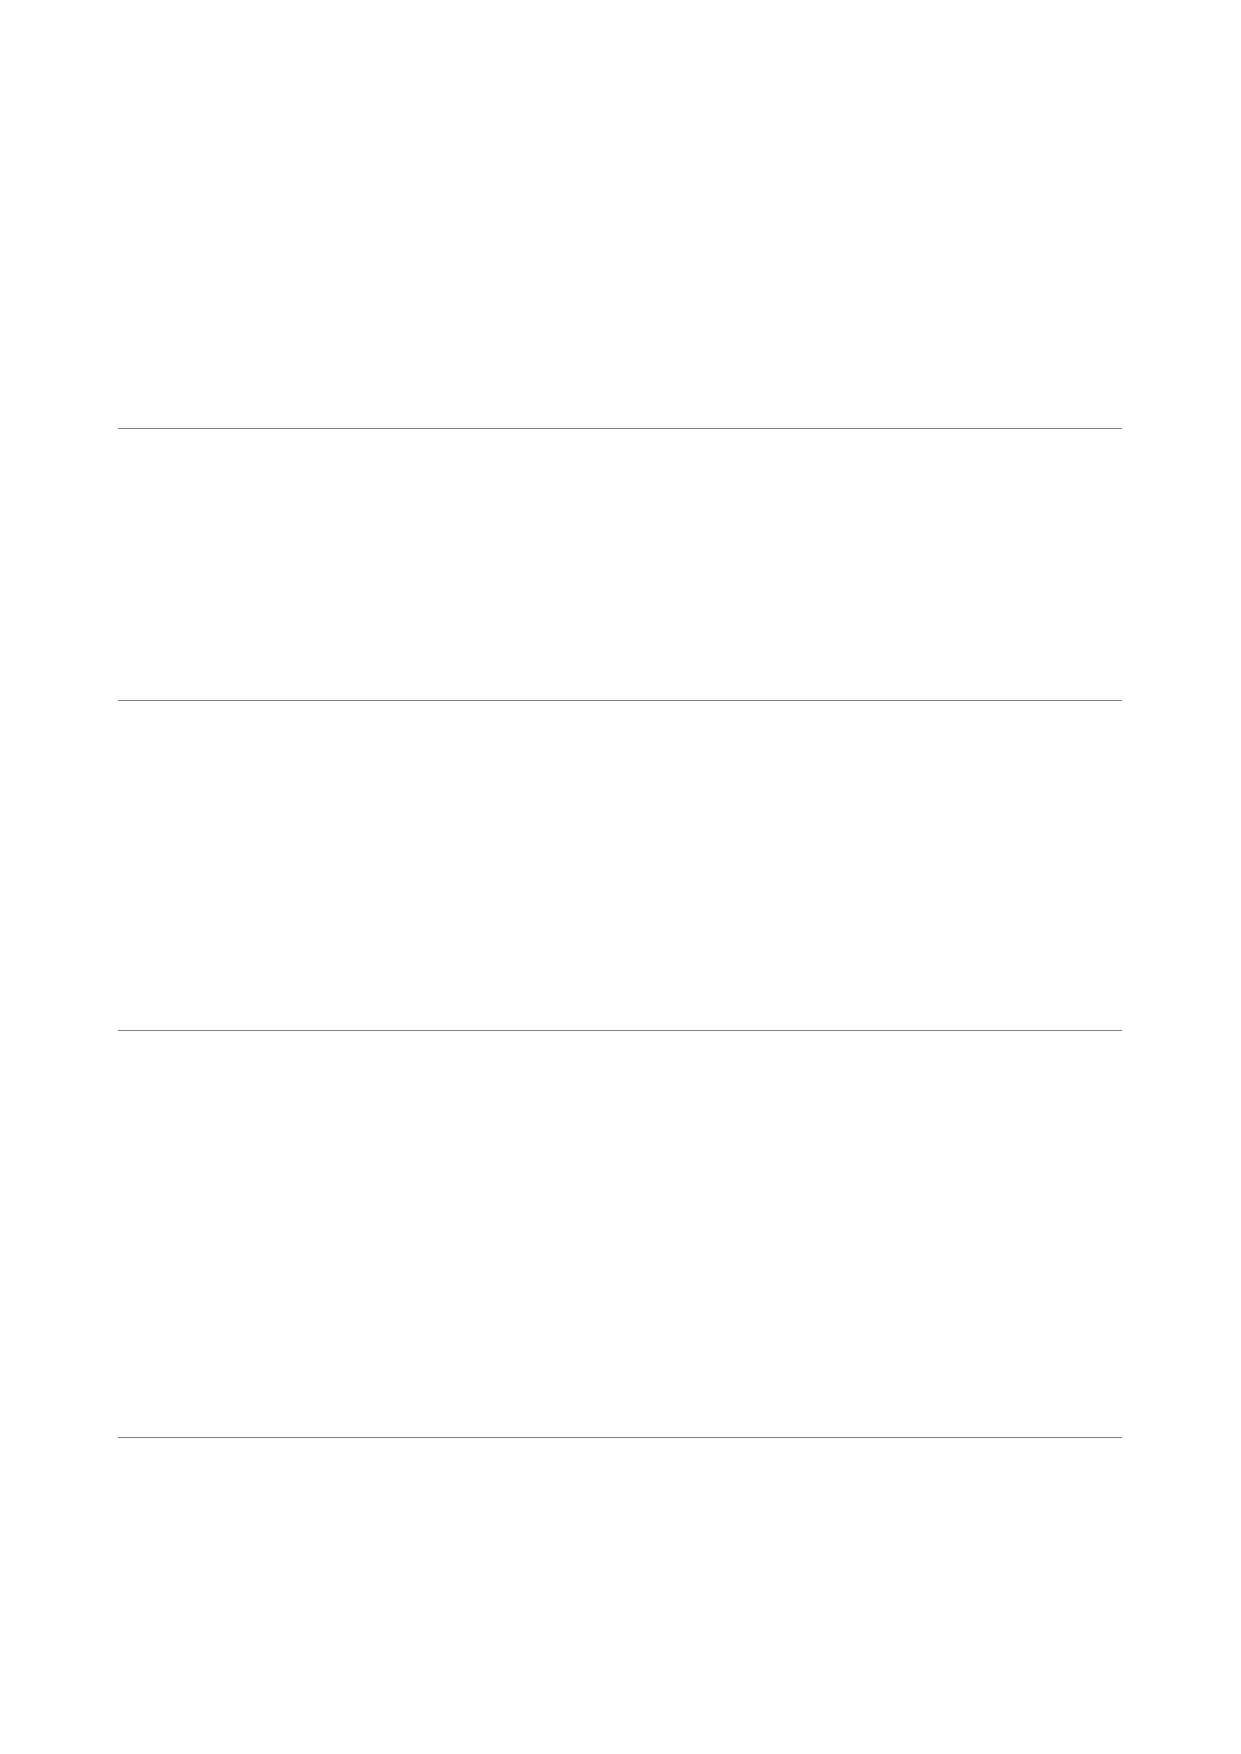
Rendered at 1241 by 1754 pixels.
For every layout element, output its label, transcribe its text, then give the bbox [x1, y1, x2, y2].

text Rabbit → Animal [118, 1269, 1122, 1292]
text class Rabbit extends Animal {} [118, 585, 1122, 608]
list функция — это объект [162, 118, 1122, 147]
text r.run(); [118, 862, 1122, 885]
text Чтобы это работало: [118, 1120, 1122, 1149]
text Чтобы это работало: [118, 790, 1122, 819]
list у Rabbit тоже есть свои свойства [162, 313, 1122, 344]
subtitle 🔹 Связь №1 — для объектов (обычные методы) [118, 744, 1122, 778]
subtitle 5️⃣ Как JavaScript находит Rabbit.compare [118, 1488, 1122, 1534]
list у Animal есть свойства (compare) [162, 263, 1122, 294]
text Rabbit.__proto__ === Animal [118, 1369, 1122, 1393]
text JS делает так: [118, 1221, 1122, 1250]
subtitle 🔹 Связь №2 — для классов (статические методы) [118, 1074, 1122, 1108]
text Это буквально означает: [118, 1322, 1122, 1351]
text То же самое с Rabbit. [118, 166, 1122, 197]
list и у Rabbit есть ссылка на родителя [162, 363, 1122, 394]
text JavaScript делает две связи: [118, 638, 1122, 667]
text Rabbit.compare [118, 1594, 1122, 1618]
text r → Rabbit.prototype → Animal.prototype [118, 962, 1122, 986]
text Разберём по шагам: [118, 1546, 1122, 1575]
text let r = new Rabbit(); [118, 838, 1122, 862]
text JS делает так: [118, 915, 1122, 943]
text Rabbit.compare [118, 1168, 1122, 1192]
text Значит: [118, 216, 1122, 244]
text Когда ты пишешь: [118, 537, 1122, 566]
subtitle 4️⃣ Что делает extends простыми словами [118, 478, 1122, 525]
